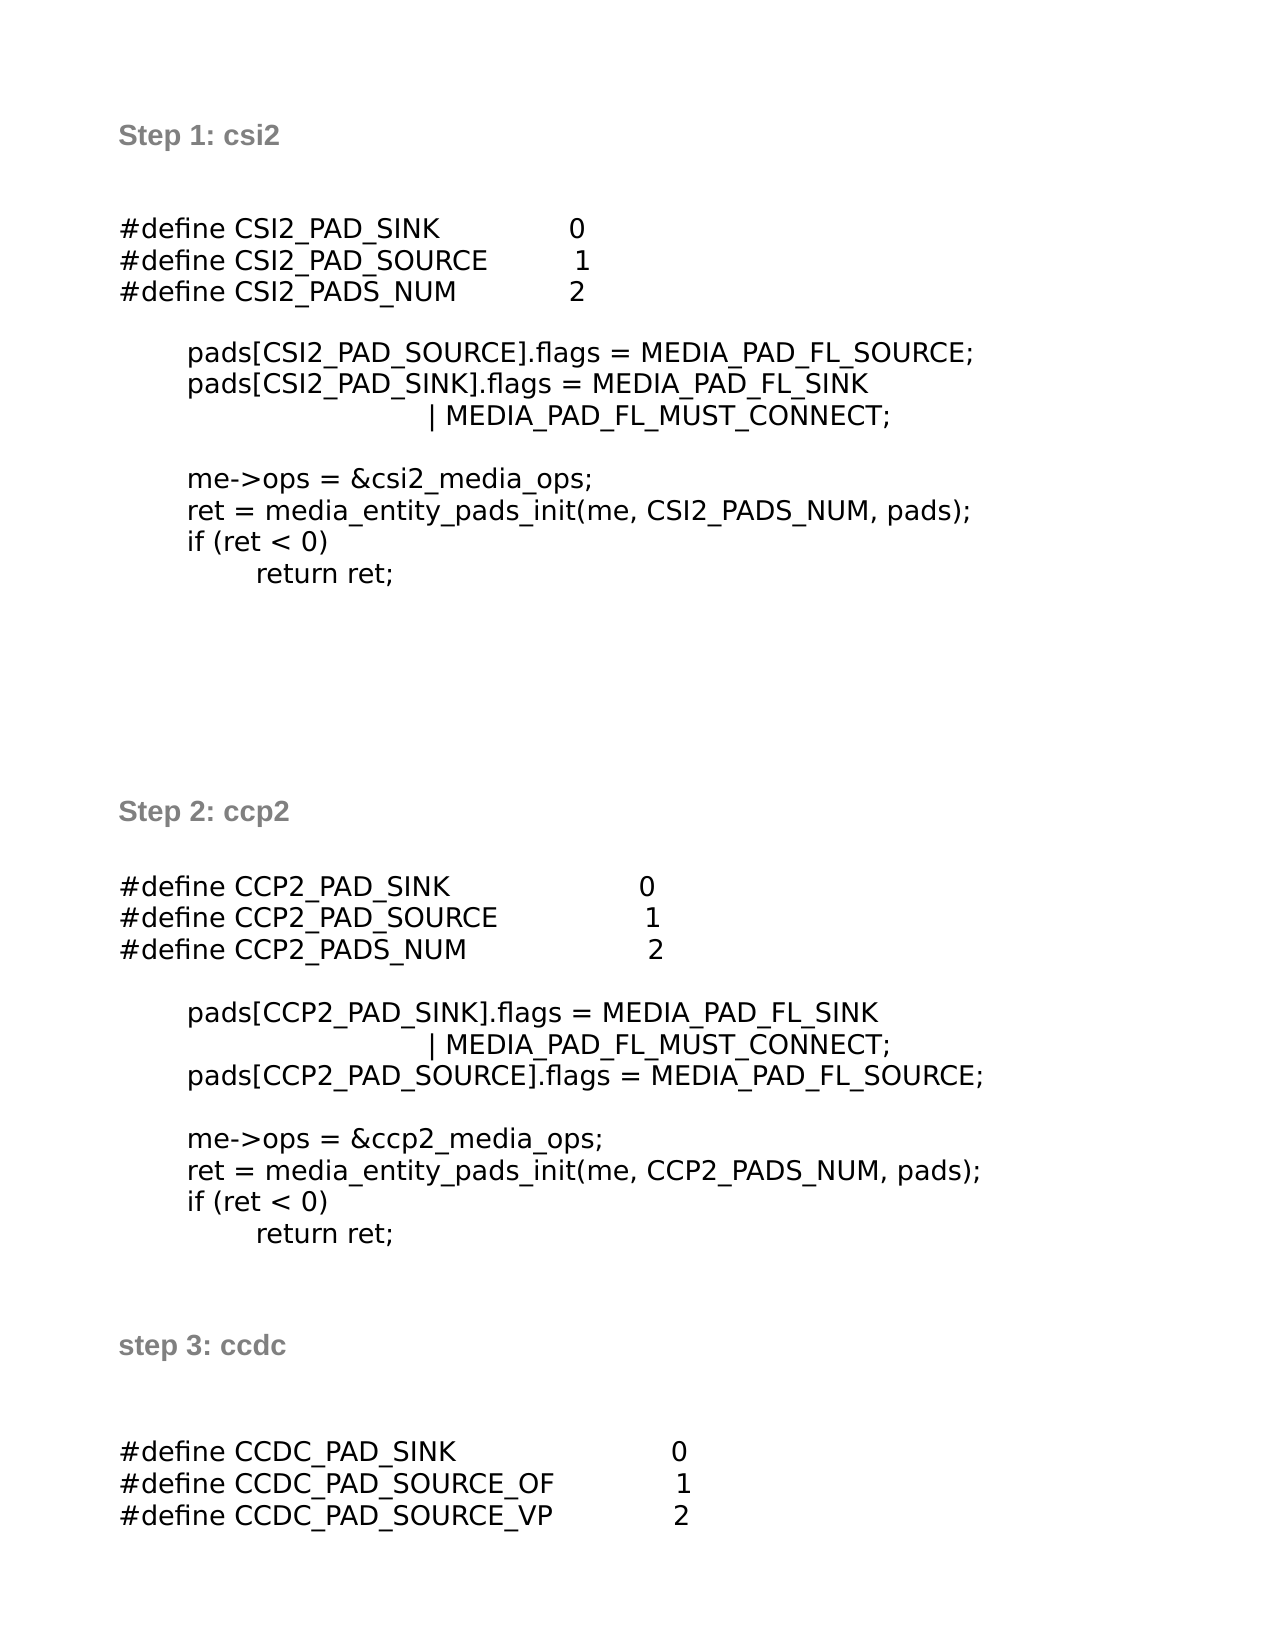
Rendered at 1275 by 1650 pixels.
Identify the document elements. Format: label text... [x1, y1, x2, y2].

text ret = media_entity_pads_init(me, CSI2_PADS_NUM, pads); [118, 495, 1157, 526]
text return ret; [118, 558, 1157, 589]
text ret = media_entity_pads_init(me, CCP2_PADS_NUM, pads); [118, 1155, 1157, 1187]
text if (ret < 0) [118, 1187, 1157, 1218]
text #define CCDC_PAD_SINK 0 [118, 1437, 1157, 1468]
text #define CSI2_PAD_SINK 0 [118, 213, 1157, 245]
text if (ret < 0) [118, 526, 1157, 558]
text me->ops = &ccp2_media_ops; [118, 1124, 1157, 1155]
text pads[CCP2_PAD_SINK].flags = MEDIA_PAD_FL_SINK [118, 997, 1157, 1029]
text pads[CSI2_PAD_SINK].flags = MEDIA_PAD_FL_SINK [118, 369, 1157, 400]
text return ret; [118, 1218, 1157, 1250]
text #define CCP2_PADS_NUM 2 [118, 934, 1157, 966]
text #define CCP2_PAD_SOURCE 1 [118, 903, 1157, 934]
subtitle step 3: ccdc [118, 1328, 1157, 1361]
subtitle Step 1: csi2 [118, 118, 1157, 152]
text #define CSI2_PAD_SOURCE 1 [118, 245, 1157, 276]
text pads[CSI2_PAD_SOURCE].flags = MEDIA_PAD_FL_SOURCE; [118, 337, 1157, 369]
text me->ops = &csi2_media_ops; [118, 463, 1157, 495]
text pads[CCP2_PAD_SOURCE].flags = MEDIA_PAD_FL_SOURCE; [118, 1061, 1157, 1092]
text #define CCDC_PAD_SOURCE_VP 2 [118, 1500, 1157, 1531]
text #define CCDC_PAD_SOURCE_OF 1 [118, 1468, 1157, 1500]
text #define CCP2_PAD_SINK 0 [118, 871, 1157, 903]
text | MEDIA_PAD_FL_MUST_CONNECT; [118, 400, 1157, 432]
text | MEDIA_PAD_FL_MUST_CONNECT; [118, 1029, 1157, 1061]
text #define CSI2_PADS_NUM 2 [118, 276, 1157, 308]
subtitle Step 2: ccp2 [118, 793, 1157, 827]
